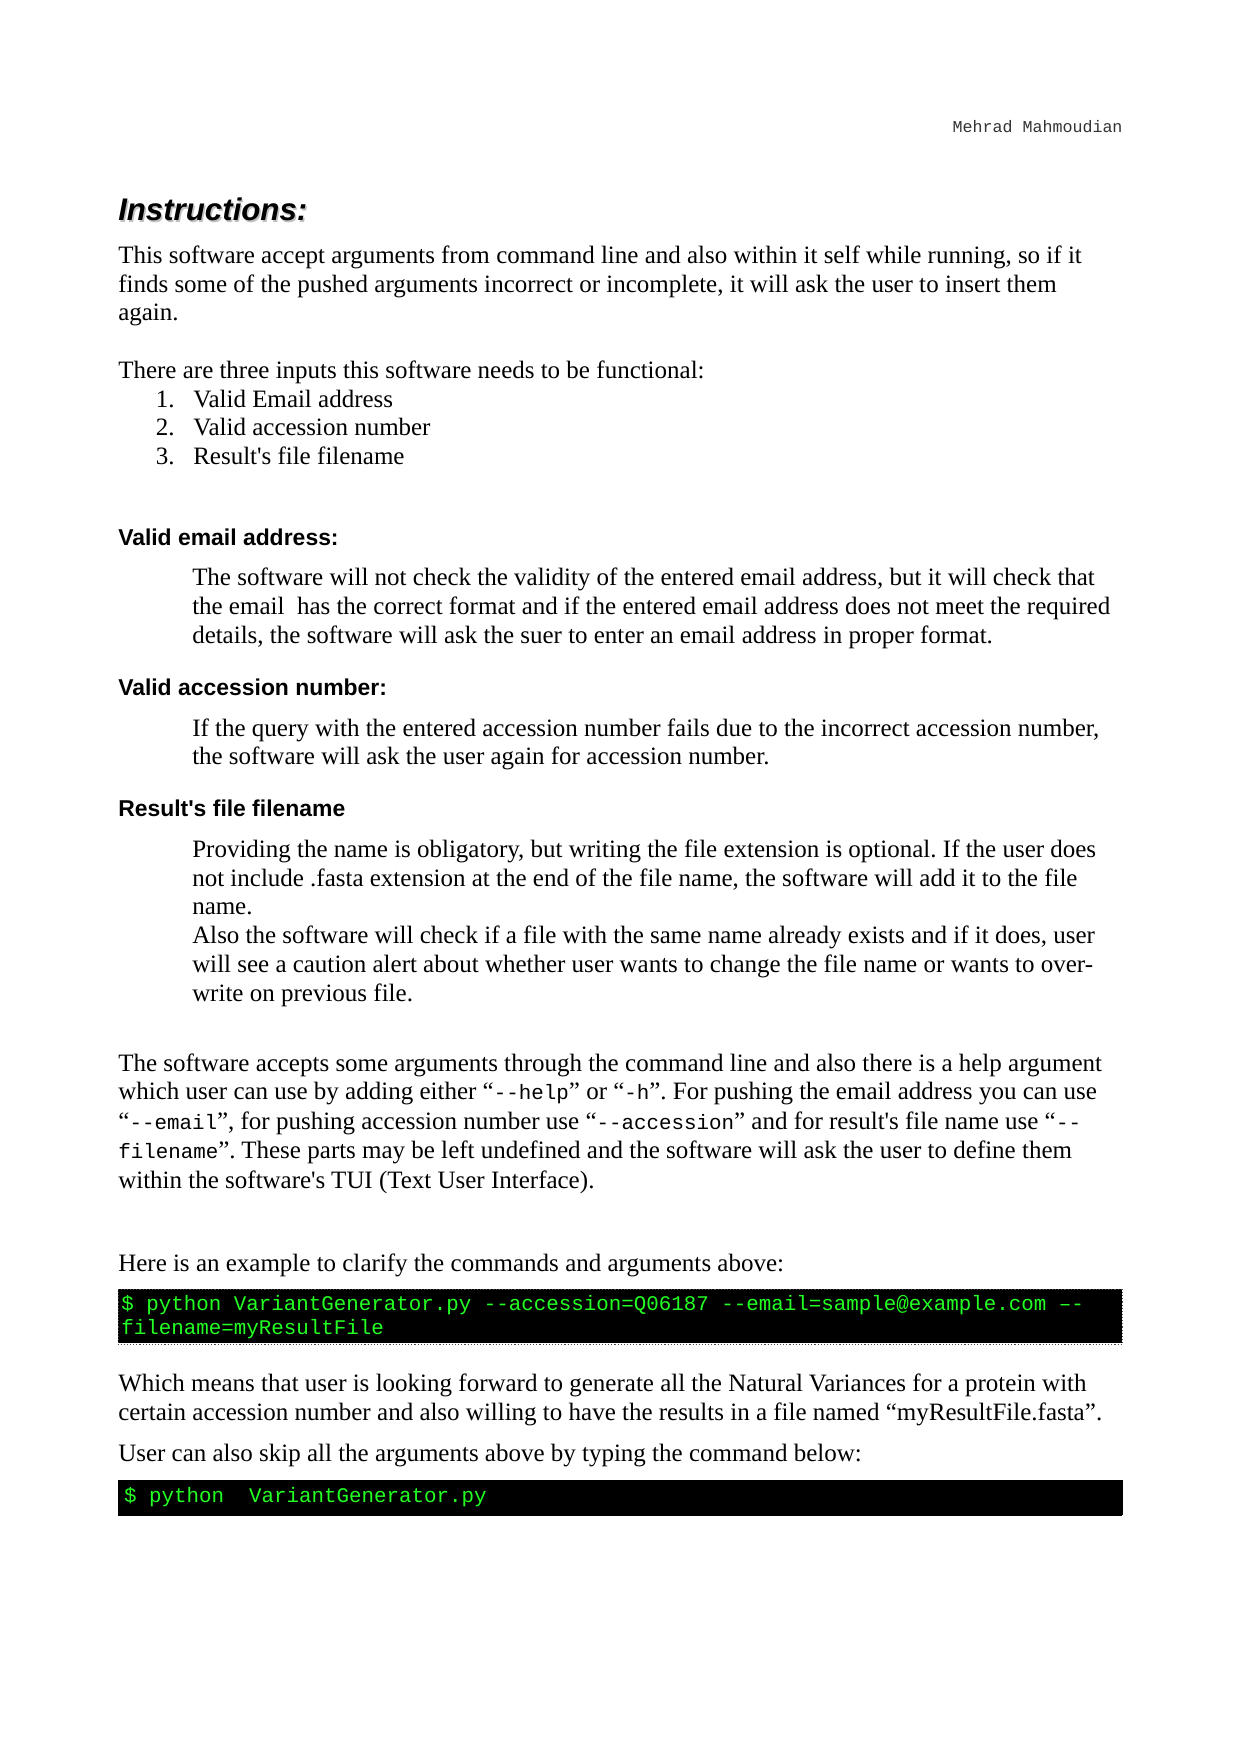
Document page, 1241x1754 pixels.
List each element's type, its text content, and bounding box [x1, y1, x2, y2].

list Valid accession number [156, 412, 1122, 441]
subtitle The software accepts some arguments through the command line and also there is a help argument which user can use by adding either “--help” or “-h”. For pushing the email address you can use “--email”, for pushing accession number use “--accession” and for result's file name use “--filename”. These parts may be left undefined and the software will ask the user to define them within the software's TUI (Text User Interface). [118, 1048, 1122, 1194]
list Result's file filename [156, 441, 1122, 470]
subtitle Which means that user is looking forward to generate all the Natural Variances for a protein with certain accession number and also willing to have the results in a file named “myResultFile.fasta”. [118, 1368, 1122, 1426]
text If the query with the entered accession number fails due to the incorrect accession number, the software will ask the user again for accession number. [192, 713, 1122, 770]
subtitle Here is an example to clarify the commands and arguments above: [118, 1248, 1122, 1276]
table_header $ python VariantGenerator.py --accession=Q06187 --email=sample@example.com –-filename=myResultFile [118, 1289, 1122, 1343]
list Valid Email address [156, 384, 1122, 412]
subtitle User can also skip all the arguments above by typing the command below: [118, 1438, 1122, 1467]
subtitle Valid email address: [118, 524, 1122, 550]
text The software will not check the validity of the entered email address, but it will check that the email has the correct format and if the entered email address does not meet the required details, the software will ask the suer to enter an email address in proper format. [192, 562, 1122, 649]
table_header $ python VariantGenerator.py [119, 1481, 1122, 1515]
subtitle Valid accession number: [118, 674, 1122, 700]
subtitle Result's file filename [118, 795, 1122, 821]
subtitle Instructions: [118, 191, 1122, 227]
text There are three inputs this software needs to be functional: [118, 355, 1122, 384]
text Also the software will check if a file with the same name already exists and if it does, user will see a caution alert about whether user wants to change the file name or wants to over-write on previous file. [192, 920, 1122, 1006]
text Providing the name is obligatory, but writing the file extension is optional. If the user does not include .fasta extension at the end of the file name, the software will add it to the file name. [192, 834, 1122, 920]
text This software accept arguments from command line and also within it self while running, so if it finds some of the pushed arguments incorrect or incomplete, it will ask the user to insert them again. [118, 240, 1122, 326]
